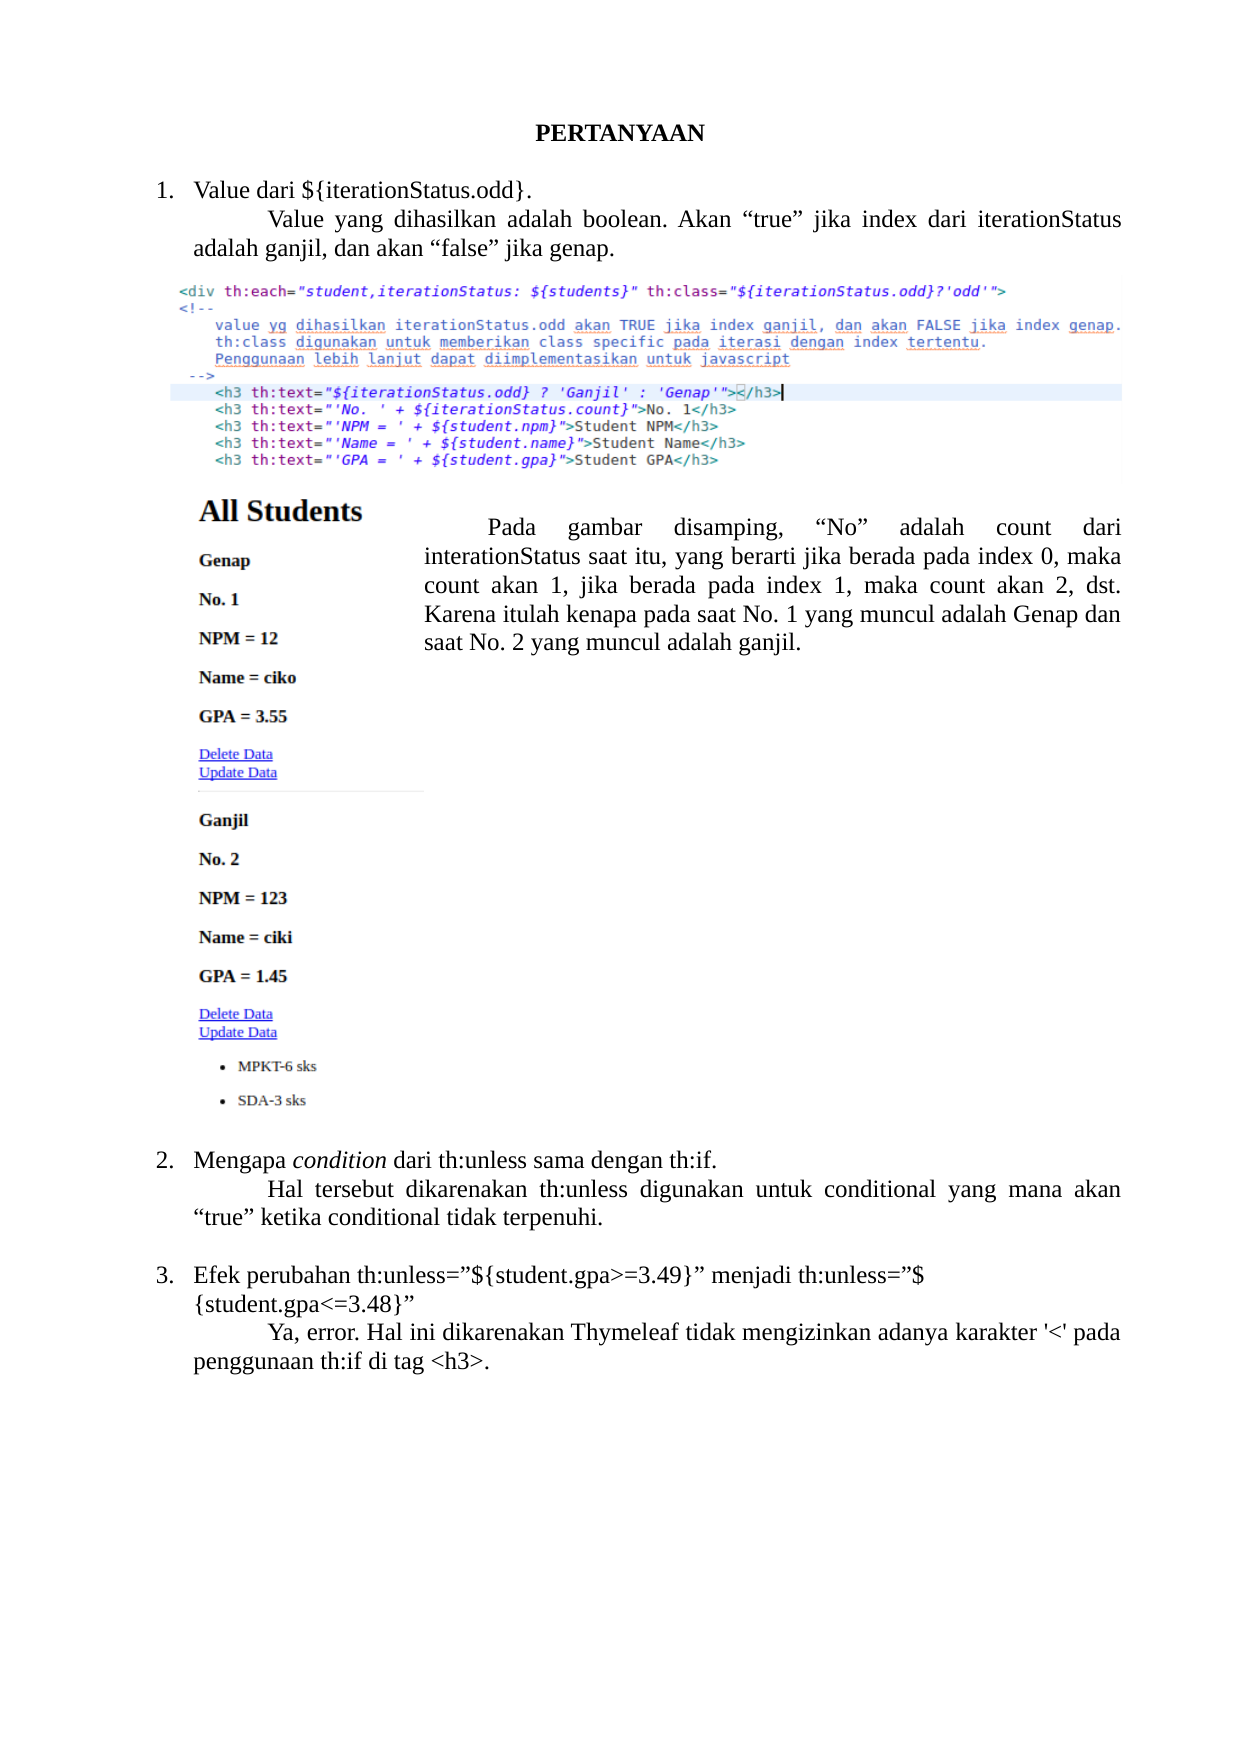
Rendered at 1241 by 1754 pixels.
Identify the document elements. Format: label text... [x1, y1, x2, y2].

list Value dari ${iterationStatus.odd}. [156, 176, 1122, 204]
list Efek perubahan th:unless=”${student.gpa>=3.49}” menjadi th:unless=”${student.gpa<=3.48}” [156, 1260, 1122, 1317]
text [118, 512, 191, 656]
text Value yang dihasilkan adalah boolean. Akan “true” jika index dari iterationStatus adalah ganjil, dan akan “false” jika genap. [193, 204, 1122, 262]
text PERTANYAAN [118, 118, 1122, 147]
list Mengapa condition dari th:unless sama dengan th:if. [156, 1145, 1122, 1174]
picture [170, 275, 1123, 1125]
text Pada gambar disamping, “No” adalah count dari interationStatus saat itu, yang berarti jika berada pada index 0, maka count akan 1, jika berada pada index 1, maka count akan 2, dst. Karena itulah kenapa pada saat No. 1 yang muncul adalah Genap dan saat No. 2 yang muncul adalah ganjil. [424, 512, 1122, 656]
text Ya, error. Hal ini dikarenakan Thymeleaf tidak mengizinkan adanya karakter '<' pada penggunaan th:if di tag <h3>. [193, 1317, 1122, 1375]
text Hal tersebut dikarenakan th:unless digunakan untuk conditional yang mana akan “true” ketika conditional tidak terpenuhi. [193, 1174, 1122, 1231]
